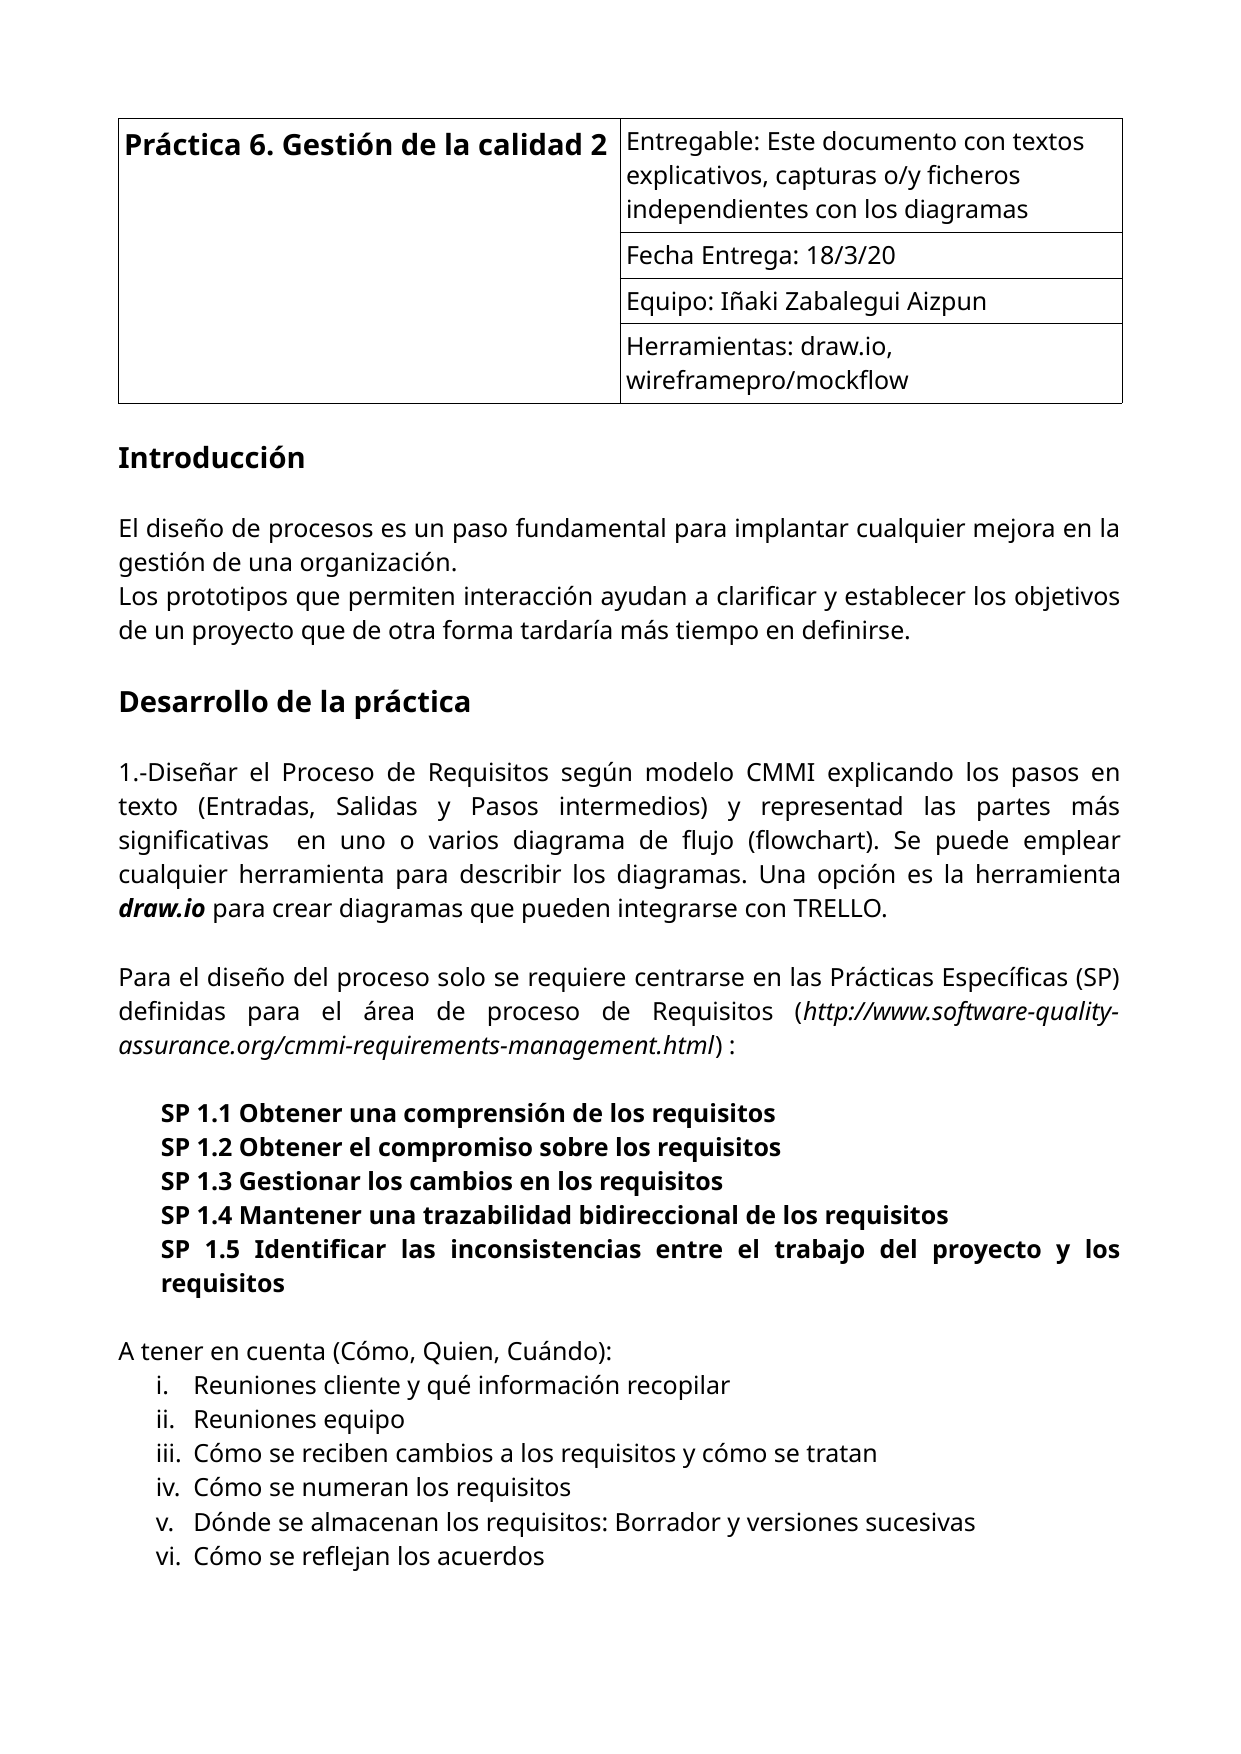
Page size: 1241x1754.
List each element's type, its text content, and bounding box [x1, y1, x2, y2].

text El diseño de procesos es un paso fundamental para implantar cualquier mejora en la gestión de una organización. [118, 511, 1122, 579]
table_cell Fecha Entrega: 18/3/20 [621, 233, 1122, 277]
text Desarrollo de la práctica [118, 681, 1122, 721]
list Reuniones cliente y qué información recopilar [156, 1368, 1122, 1402]
text Los prototipos que permiten interacción ayudan a clarificar y establecer los objetivos de un proyecto que de otra forma tardaría más tiempo en definirse. [118, 579, 1122, 647]
text Introducción [118, 437, 1122, 477]
list Dónde se almacenan los requisitos: Borrador y versiones sucesivas [156, 1504, 1122, 1538]
text SP 1.4 Mantener una trazabilidad bidireccional de los requisitos [161, 1198, 1122, 1232]
table_cell Herramientas: draw.io, wireframepro/mockflow [621, 324, 1122, 403]
list Cómo se reflejan los acuerdos [156, 1538, 1122, 1572]
text SP 1.2 Obtener el compromiso sobre los requisitos [161, 1129, 1122, 1163]
list Cómo se reciben cambios a los requisitos y cómo se tratan [156, 1436, 1122, 1470]
list Cómo se numeran los requisitos [156, 1470, 1122, 1504]
text SP 1.5 Identificar las inconsistencias entre el trabajo del proyecto y los requisitos [161, 1232, 1122, 1300]
table_header Práctica 6. Gestión de la calidad 2 [119, 119, 620, 403]
table_cell Equipo: Iñaki Zabalegui Aizpun [621, 279, 1122, 323]
text SP 1.1 Obtener una comprensión de los requisitos [161, 1095, 1122, 1129]
list Reuniones equipo [156, 1402, 1122, 1436]
text 1.-Diseñar el Proceso de Requisitos según modelo CMMI explicando los pasos en texto (Entradas, Salidas y Pasos intermedios) y representad las partes más significativas en uno o varios diagrama de flujo (flowchart). Se puede emplear cualquier herramienta para describir los diagramas. Una opción es la herramienta draw.io para crear diagramas que pueden integrarse con TRELLO. [118, 755, 1122, 925]
text Para el diseño del proceso solo se requiere centrarse en las Prácticas Específicas (SP) definidas para el área de proceso de Requisitos (http://www.software-quality-assurance.org/cmmi-requirements-management.html) : [118, 959, 1122, 1061]
table_header Entregable: Este documento con textos explicativos, capturas o/y ficheros independientes con los diagramas [621, 119, 1122, 232]
text SP 1.3 Gestionar los cambios en los requisitos [161, 1163, 1122, 1198]
text A tener en cuenta (Cómo, Quien, Cuándo): [118, 1334, 1122, 1368]
